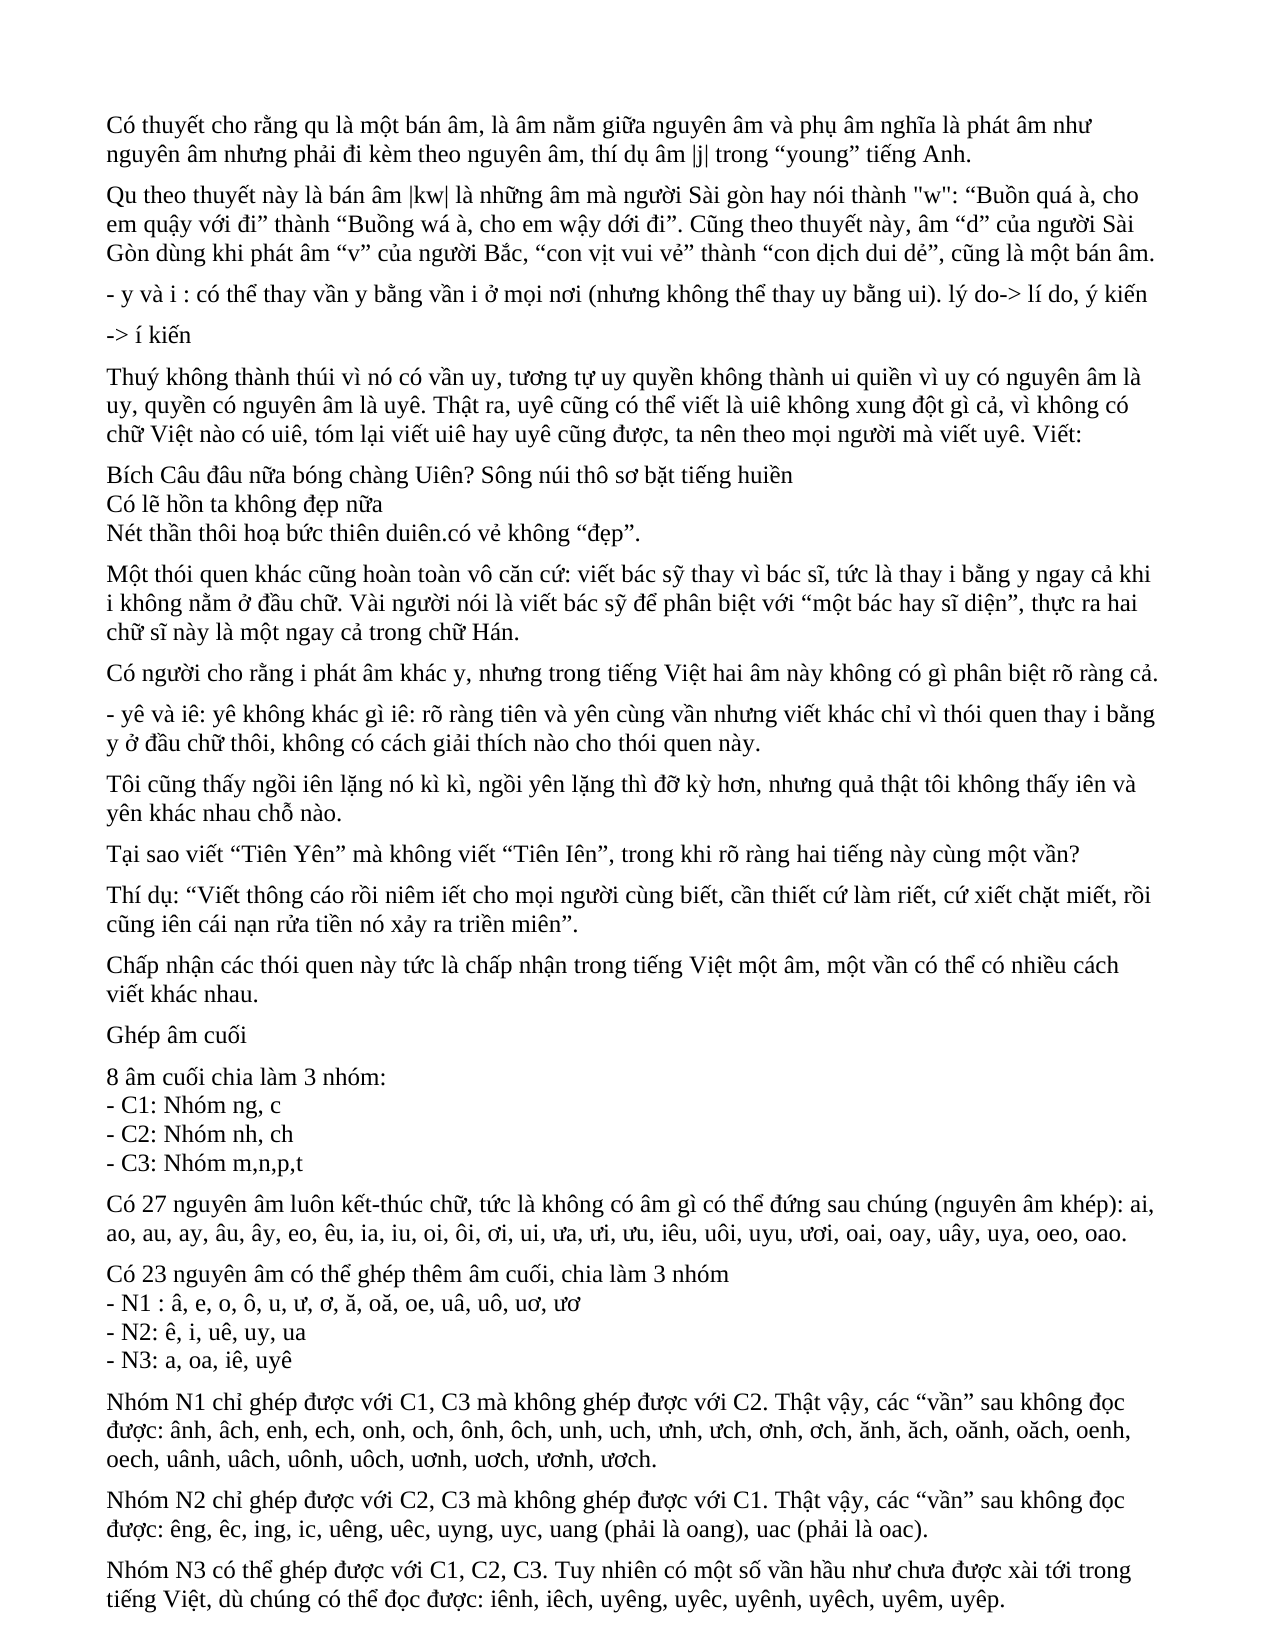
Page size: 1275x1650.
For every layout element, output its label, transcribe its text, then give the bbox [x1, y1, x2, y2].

text 8 âm cuối chia làm 3 nhóm: [106, 1062, 1160, 1090]
text Nhóm N3 có thể ghép được với C1, C2, C3. Tuy nhiên có một số vần hầu như chưa được xài tới trong tiếng Việt, dù chúng có thể đọc được: iênh, iêch, uyêng, uyêc, uyênh, uyêch, uyêm, uyêp. [106, 1555, 1160, 1613]
text - yê và iê: yê không khác gì iê: rõ ràng tiên và yên cùng vần nhưng viết khác chỉ vì thói quen thay i bằng y ở đầu chữ thôi, không có cách giải thích nào cho thói quen này. [106, 699, 1160, 757]
text Thuý không thành thúi vì nó có vần uy, tương tự uy quyền không thành ui quiền vì uy có nguyên âm là uy, quyền có nguyên âm là uyê. Thật ra, uyê cũng có thể viết là uiê không xung đột gì cả, vì không có chữ Việt nào có uiê, tóm lại viết uiê hay uyê cũng được, ta nên theo mọi người mà viết uyê. Viết: [106, 362, 1160, 448]
text Qu theo thuyết này là bán âm |kw| là những âm mà người Sài gòn hay nói thành "w": “Buồn quá à, cho em quậy với đi” thành “Buồng wá à, cho em wậy dới đi”. Cũng theo thuyết này, âm “d” của người Sài Gòn dùng khi phát âm “v” của người Bắc, “con vịt vui vẻ” thành “con dịch dui dẻ”, cũng là một bán âm. [106, 180, 1160, 267]
text - y và i : có thể thay vần y bằng vần i ở mọi nơi (nhưng không thể thay uy bằng ui). lý do-> lí do, ý kiến -> í kiến [106, 279, 1160, 349]
text Tại sao viết “Tiên Yên” mà không viết “Tiên Iên”, trong khi rõ ràng hai tiếng này cùng một vần? [106, 839, 1160, 868]
text Có 27 nguyên âm luôn kết-thúc chữ, tức là không có âm gì có thể đứng sau chúng (nguyên âm khép): ai, ao, au, ay, âu, ây, eo, êu, ia, iu, oi, ôi, ơi, ui, ưa, ưi, ưu, iêu, uôi, uyu, ươi, oai, oay, uây, uya, oeo, oao. [106, 1189, 1160, 1247]
text - N3: a, oa, iê, uyê [106, 1345, 1160, 1374]
text Bích Câu đâu nữa bóng chàng Uiên? Sông núi thô sơ bặt tiếng huiền [106, 460, 1160, 489]
text Tôi cũng thấy ngồi iên lặng nó kì kì, ngồi yên lặng thì đỡ kỳ hơn, nhưng quả thật tôi không thấy iên và yên khác nhau chỗ nào. [106, 769, 1160, 827]
text Có thuyết cho rằng qu là một bán âm, là âm nằm giữa nguyên âm và phụ âm nghĩa là phát âm như nguyên âm nhưng phải đi kèm theo nguyên âm, thí dụ âm |j| trong “young” tiếng Anh. [106, 110, 1160, 168]
text - C1: Nhóm ng, c [106, 1090, 1160, 1119]
text - C2: Nhóm nh, ch [106, 1119, 1160, 1148]
text Nhóm N1 chỉ ghép được với C1, C3 mà không ghép được với C2. Thật vậy, các “vần” sau không đọc được: ânh, âch, enh, ech, onh, och, ônh, ôch, unh, uch, ưnh, ưch, ơnh, ơch, ănh, ăch, oănh, oăch, oenh, oech, uânh, uâch, uônh, uôch, uơnh, uơch, ươnh, ươch. [106, 1387, 1160, 1473]
text Có lẽ hồn ta không đẹp nữa [106, 489, 1160, 518]
text - C3: Nhóm m,n,p,t [106, 1148, 1160, 1177]
text Ghép âm cuối [106, 1020, 1160, 1049]
text Chấp nhận các thói quen này tức là chấp nhận trong tiếng Việt một âm, một vần có thể có nhiều cách viết khác nhau. [106, 950, 1160, 1008]
text - N1 : â, e, o, ô, u, ư, ơ, ă, oă, oe, uâ, uô, uơ, ươ [106, 1288, 1160, 1317]
text Có 23 nguyên âm có thể ghép thêm âm cuối, chia làm 3 nhóm [106, 1259, 1160, 1288]
text Một thói quen khác cũng hoàn toàn vô căn cứ: viết bác sỹ thay vì bác sĩ, tức là thay i bằng y ngay cả khi i không nằm ở đầu chữ. Vài người nói là viết bác sỹ để phân biệt với “một bác hay sĩ diện”, thực ra hai chữ sĩ này là một ngay cả trong chữ Hán. [106, 559, 1160, 645]
text Có người cho rằng i phát âm khác y, nhưng trong tiếng Việt hai âm này không có gì phân biệt rõ ràng cả. [106, 658, 1160, 687]
text Nhóm N2 chỉ ghép được với C2, C3 mà không ghép được với C1. Thật vậy, các “vần” sau không đọc được: êng, êc, ing, ic, uêng, uêc, uyng, uyc, uang (phải là oang), uac (phải là oac). [106, 1485, 1160, 1543]
text - N2: ê, i, uê, uy, ua [106, 1317, 1160, 1345]
text Nét thần thôi hoạ bức thiên duiên.có vẻ không “đẹp”. [106, 518, 1160, 547]
text Thí dụ: “Viết thông cáo rồi niêm iết cho mọi người cùng biết, cần thiết cứ làm riết, cứ xiết chặt miết, rồi cũng iên cái nạn rửa tiền nó xảy ra triền miên”. [106, 880, 1160, 938]
